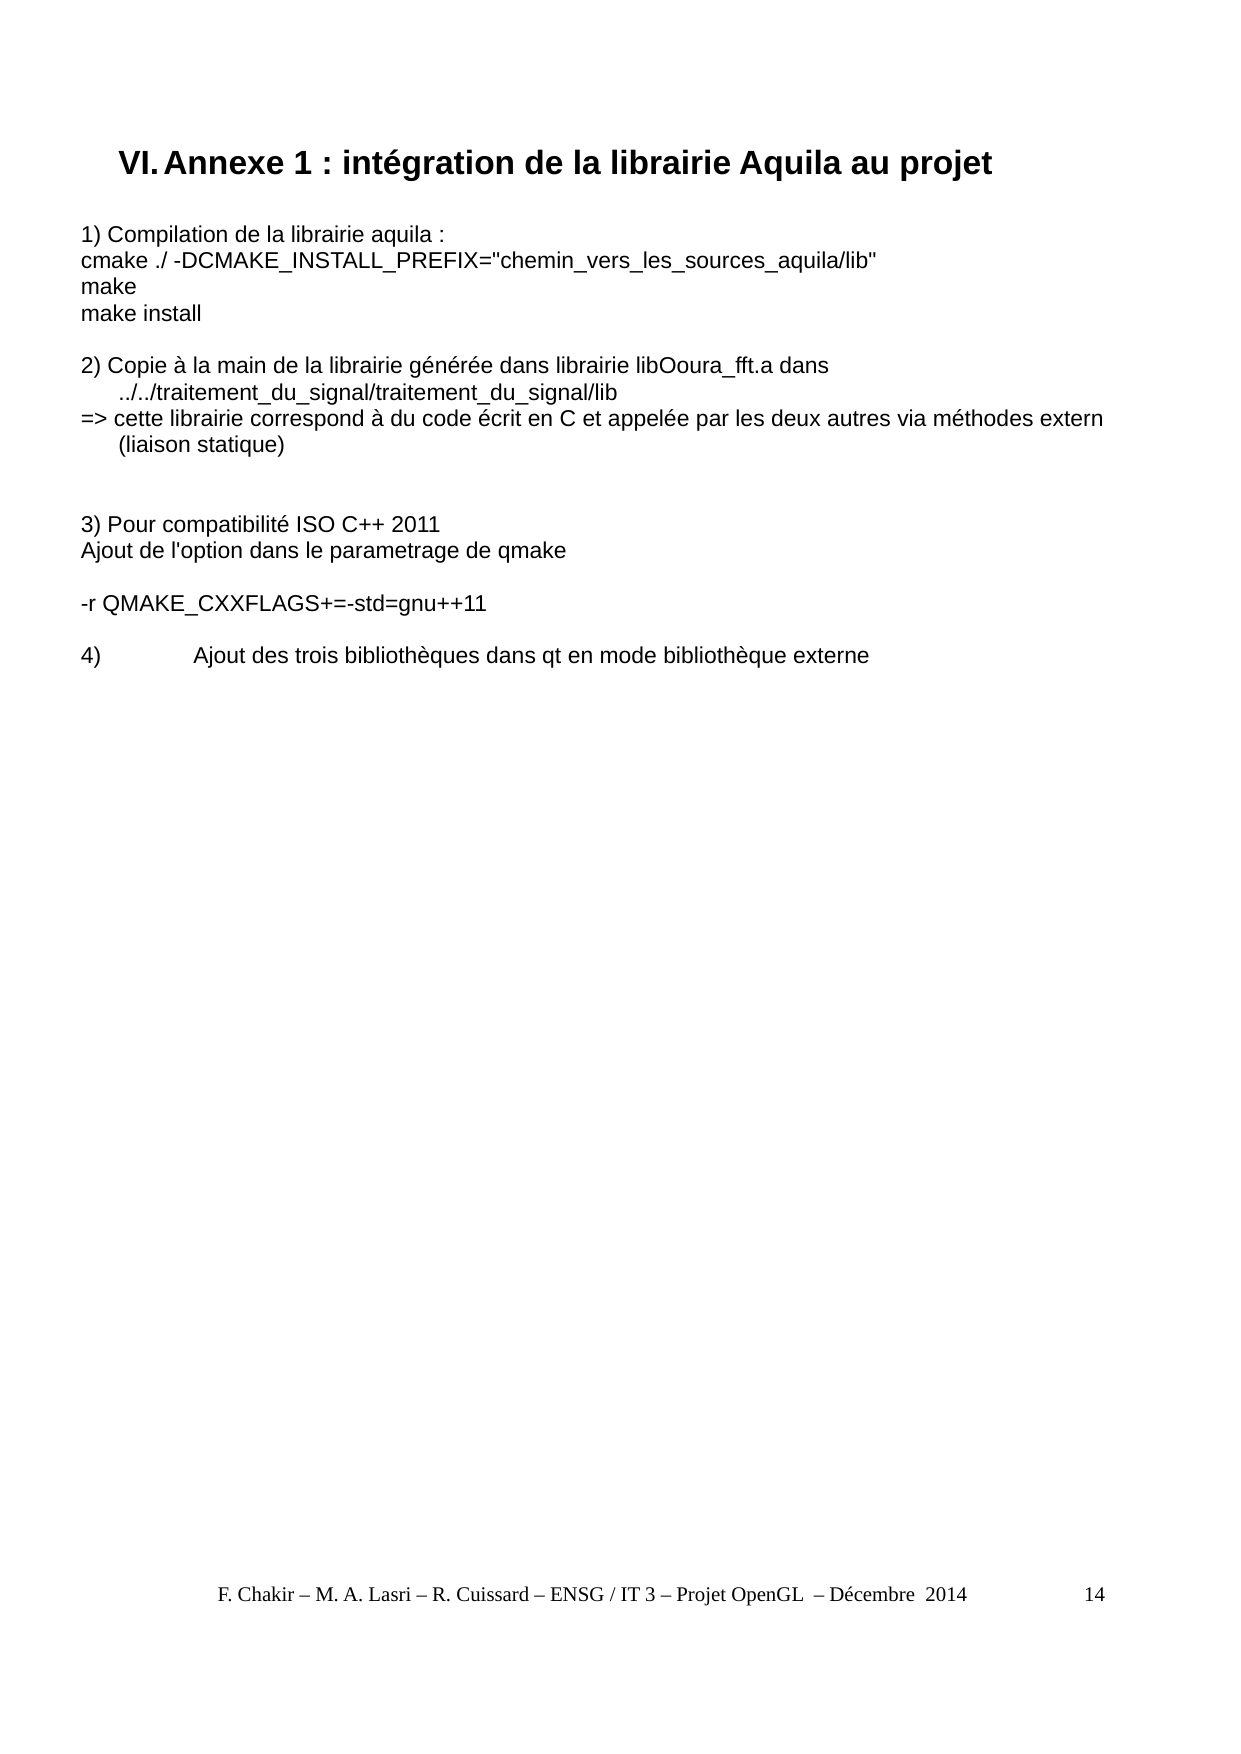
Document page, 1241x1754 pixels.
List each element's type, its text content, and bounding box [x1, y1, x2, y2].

text cmake ./ -DCMAKE_INSTALL_PREFIX="chemin_vers_les_sources_aquila/lib" [81, 247, 1122, 273]
list Ajout des trois bibliothèques dans qt en mode bibliothèque externe [81, 642, 1122, 669]
text 1) Compilation de la librairie aquila : [81, 221, 1122, 247]
text 2) Copie à la main de la librairie générée dans librairie libOoura_fft.a dans ../../traitement_du_signal/traitement_du_signal/lib [81, 352, 1122, 405]
subtitle Annexe 1 : intégration de la librairie Aquila au projet [118, 143, 1122, 182]
text Ajout de l'option dans le parametrage de qmake [81, 537, 1122, 563]
text 3) Pour compatibilité ISO C++ 2011 [81, 511, 1122, 537]
text make [81, 273, 1122, 300]
text -r QMAKE_CXXFLAGS+=-std=gnu++11 [81, 589, 1122, 616]
text make install [81, 300, 1122, 326]
text => cette librairie correspond à du code écrit en C et appelée par les deux autres via méthodes extern (liaison statique) [81, 405, 1122, 458]
